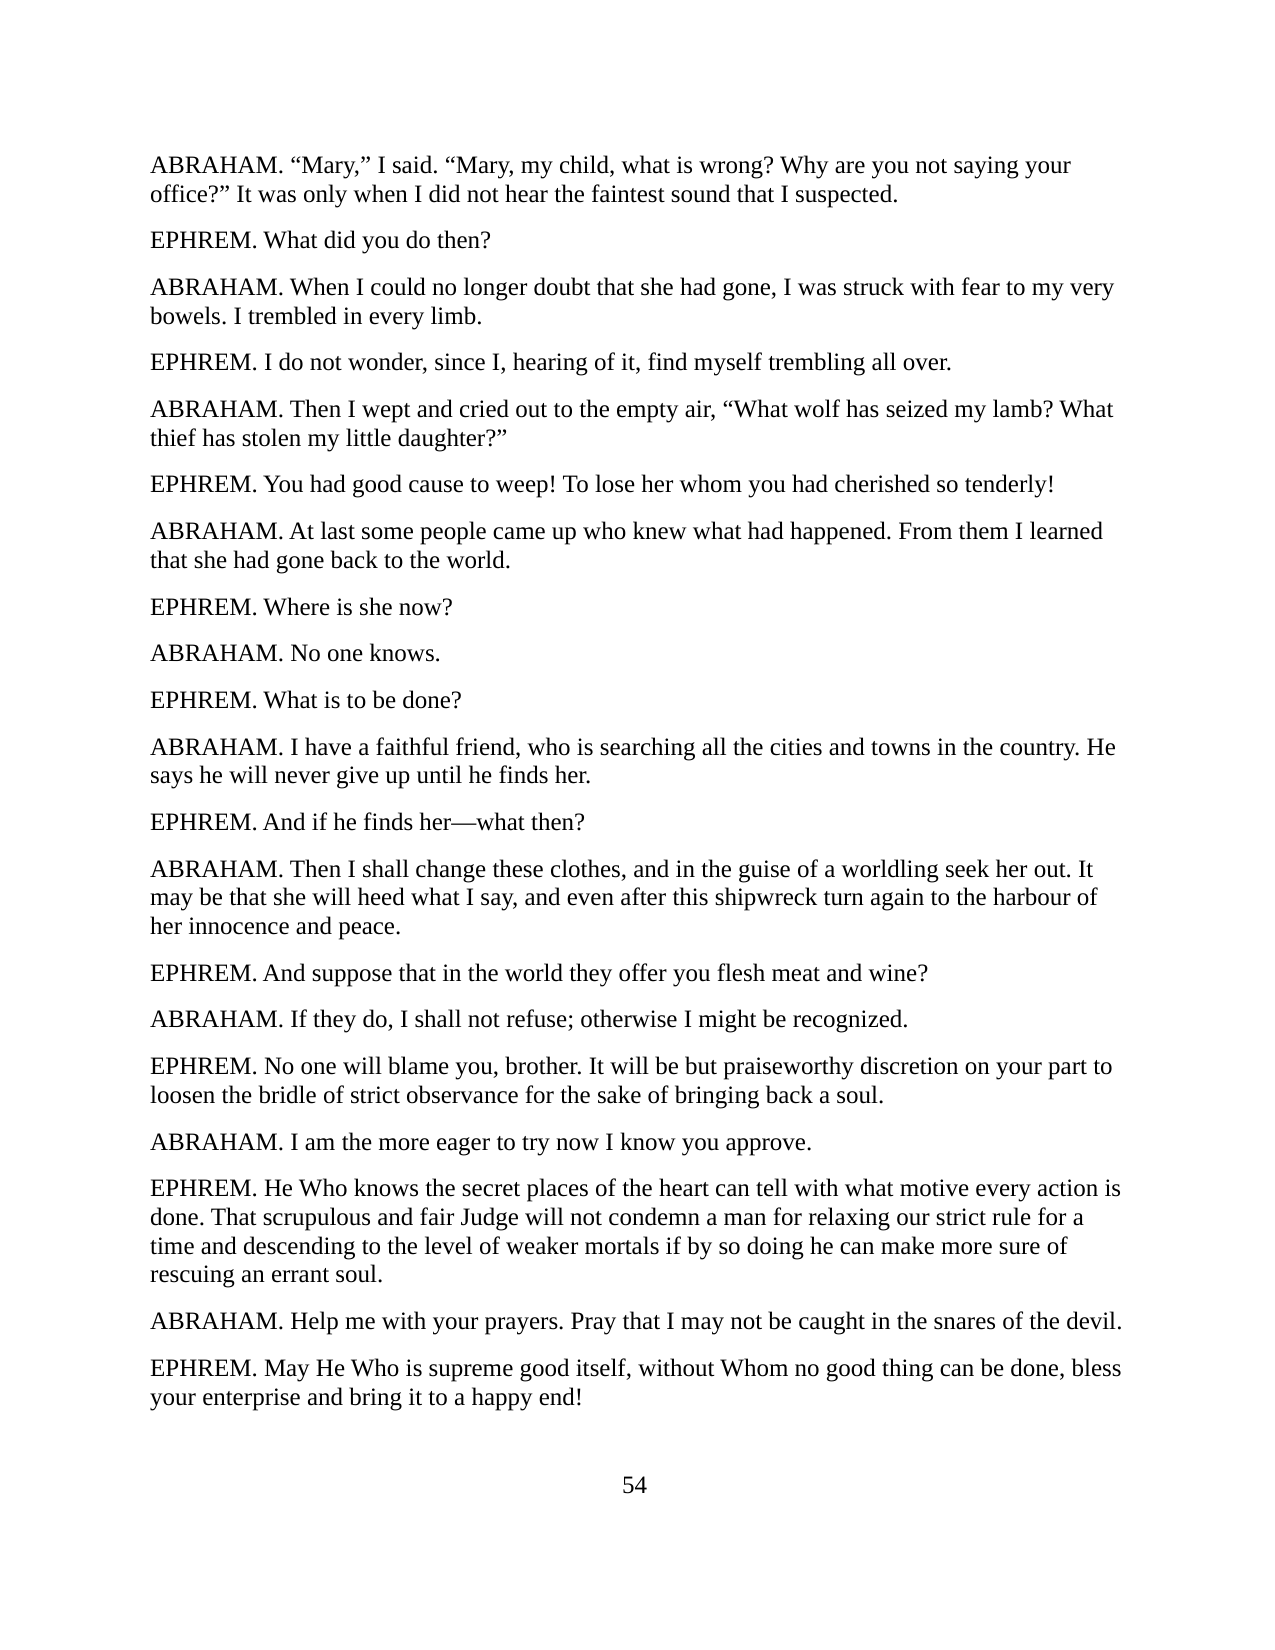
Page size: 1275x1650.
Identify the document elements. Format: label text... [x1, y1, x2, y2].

text EPHREM. May He Who is supreme good itself, without Whom no good thing can be done, bless your enterprise and bring it to a happy end! [150, 1353, 1125, 1410]
text ABRAHAM. No one knows. [150, 638, 1125, 667]
text EPHREM. No one will blame you, brother. It will be but praiseworthy discretion on your part to loosen the bridle of strict observance for the sake of bringing back a soul. [150, 1051, 1125, 1109]
text ABRAHAM. Then I shall change these clothes, and in the guise of a worldling seek her out. It may be that she will heed what I say, and even after this shipwreck turn again to the harbour of her innocence and peace. [150, 854, 1125, 940]
text EPHREM. What did you do then? [150, 225, 1125, 254]
text ABRAHAM. I have a faithful friend, who is searching all the cities and towns in the country. He says he will never give up until he finds her. [150, 732, 1125, 789]
text EPHREM. Where is she now? [150, 592, 1125, 620]
text EPHREM. You had good cause to weep! To lose her whom you had cherished so tenderly! [150, 469, 1125, 498]
text EPHREM. And if he finds her—what then? [150, 807, 1125, 836]
text ABRAHAM. I am the more eager to try now I know you approve. [150, 1127, 1125, 1155]
text ABRAHAM. At last some people came up who knew what had happened. From them I learned that she had gone back to the world. [150, 516, 1125, 574]
text ABRAHAM. Then I wept and cried out to the empty air, “What wolf has seized my lamb? What thief has stolen my little daughter?” [150, 394, 1125, 452]
text ABRAHAM. When I could no longer doubt that she had gone, I was struck with fear to my very bowels. I trembled in every limb. [150, 272, 1125, 329]
text ABRAHAM. Help me with your prayers. Pray that I may not be caught in the snares of the devil. [150, 1306, 1125, 1335]
text EPHREM. He Who knows the secret places of the heart can tell with what motive every action is done. That scrupulous and fair Judge will not condemn a man for relaxing our strict rule for a time and descending to the level of weaker mortals if by so doing he can make more sure of rescuing an errant soul. [150, 1173, 1125, 1288]
text EPHREM. I do not wonder, since I, hearing of it, find myself trembling all over. [150, 347, 1125, 376]
text EPHREM. What is to be done? [150, 685, 1125, 714]
text EPHREM. And suppose that in the world they offer you flesh meat and wine? [150, 958, 1125, 987]
text ABRAHAM. “Mary,” I said. “Mary, my child, what is wrong? Why are you not saying your office?” It was only when I did not hear the faintest sound that I suspected. [150, 150, 1125, 207]
text ABRAHAM. If they do, I shall not refuse; otherwise I might be recognized. [150, 1004, 1125, 1033]
